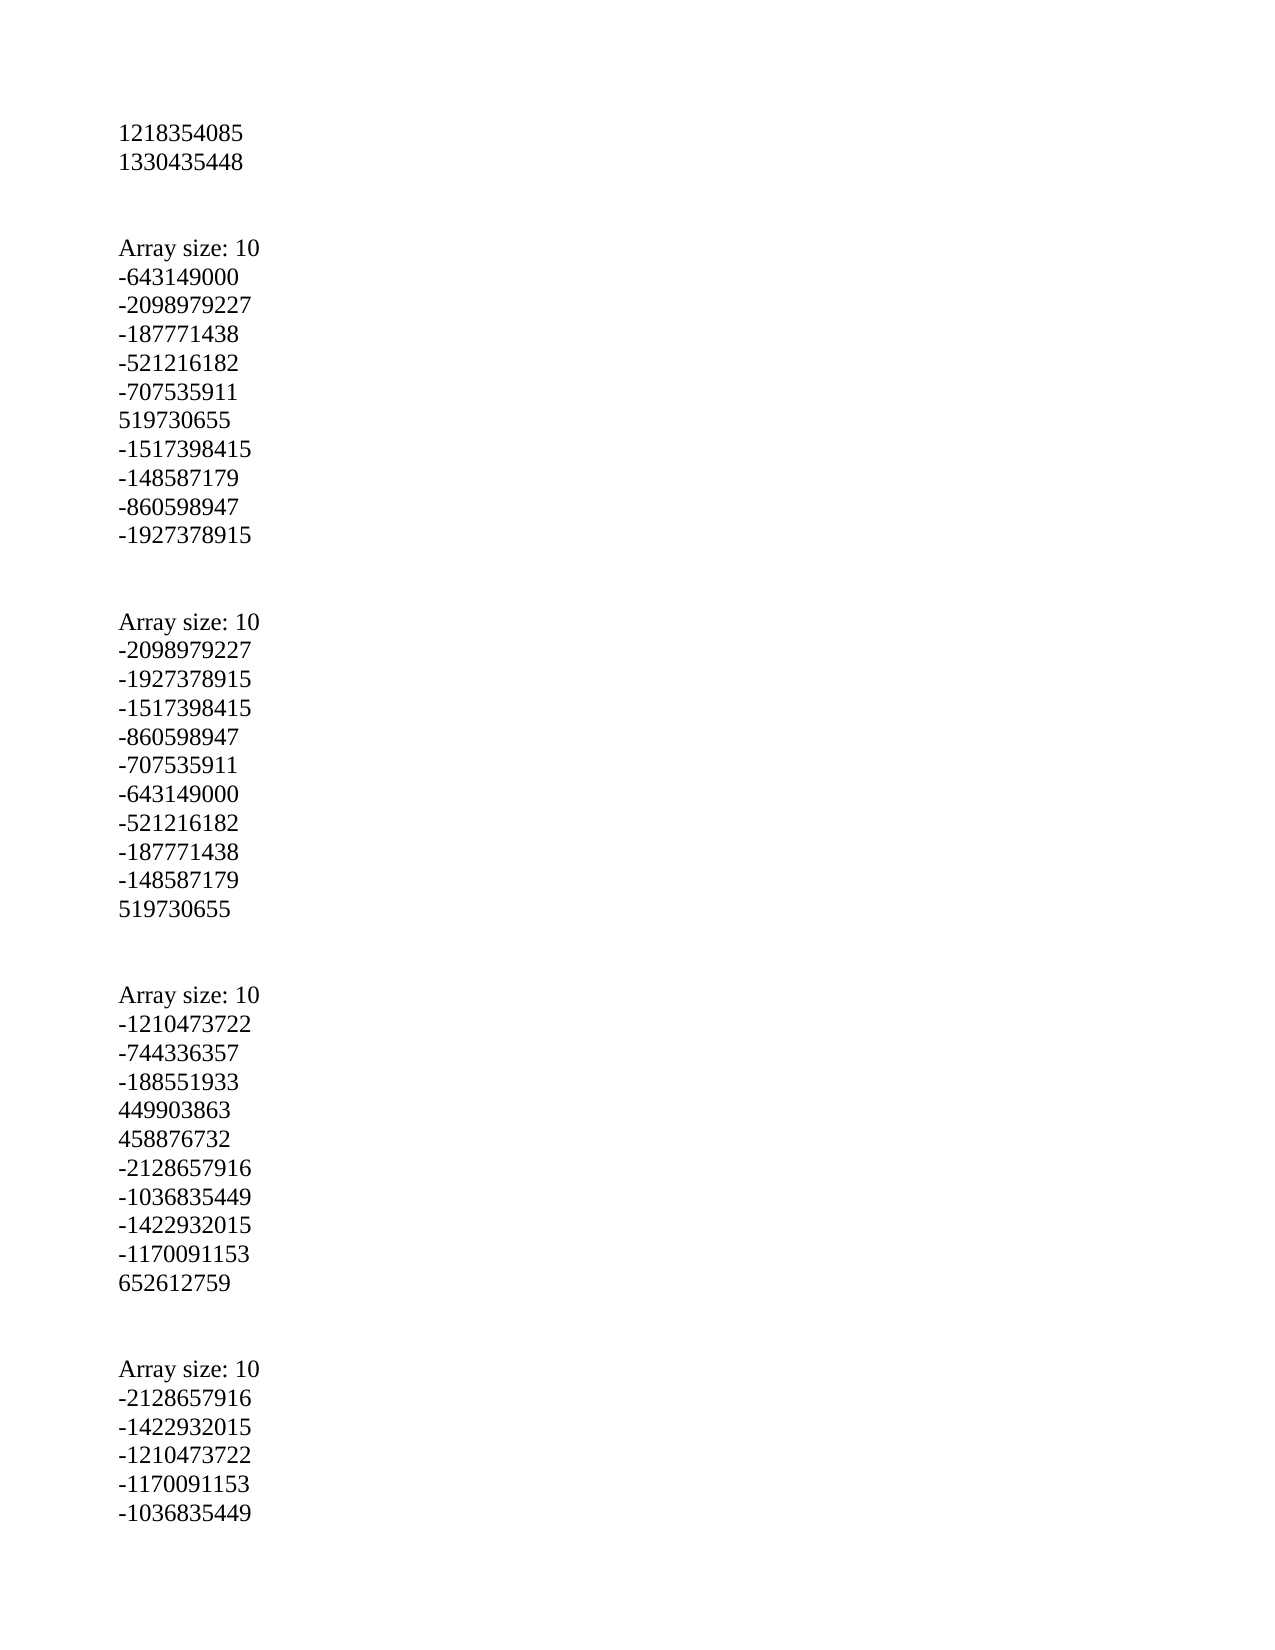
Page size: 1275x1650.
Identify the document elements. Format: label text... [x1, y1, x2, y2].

text -1422932015 [118, 1211, 1157, 1239]
text Array size: 10 [118, 981, 1157, 1009]
text -1170091153 [118, 1239, 1157, 1268]
text -1927378915 [118, 664, 1157, 693]
text -1517398415 [118, 434, 1157, 463]
text -1170091153 [118, 1469, 1157, 1498]
text 449903863 [118, 1096, 1157, 1124]
text -187771438 [118, 837, 1157, 866]
text -1036835449 [118, 1498, 1157, 1527]
text 458876732 [118, 1124, 1157, 1153]
text -1517398415 [118, 693, 1157, 722]
text -1210473722 [118, 1009, 1157, 1038]
text -707535911 [118, 751, 1157, 779]
text -860598947 [118, 492, 1157, 521]
text -2128657916 [118, 1383, 1157, 1412]
text Array size: 10 [118, 607, 1157, 636]
text 1330435448 [118, 147, 1157, 176]
text -707535911 [118, 377, 1157, 406]
text 519730655 [118, 894, 1157, 923]
text 652612759 [118, 1268, 1157, 1297]
text -1422932015 [118, 1412, 1157, 1441]
text -1927378915 [118, 521, 1157, 549]
text -643149000 [118, 262, 1157, 291]
text -2098979227 [118, 291, 1157, 319]
text -188551933 [118, 1067, 1157, 1096]
text Array size: 10 [118, 233, 1157, 262]
text -521216182 [118, 808, 1157, 837]
text 519730655 [118, 406, 1157, 434]
text -187771438 [118, 319, 1157, 348]
text -148587179 [118, 463, 1157, 492]
text -1036835449 [118, 1182, 1157, 1211]
text -643149000 [118, 779, 1157, 808]
text Array size: 10 [118, 1354, 1157, 1383]
text 1218354085 [118, 118, 1157, 147]
text -1210473722 [118, 1441, 1157, 1469]
text -744336357 [118, 1038, 1157, 1067]
text -2098979227 [118, 636, 1157, 664]
text -521216182 [118, 348, 1157, 377]
text -148587179 [118, 866, 1157, 894]
text -2128657916 [118, 1153, 1157, 1182]
text -860598947 [118, 722, 1157, 751]
